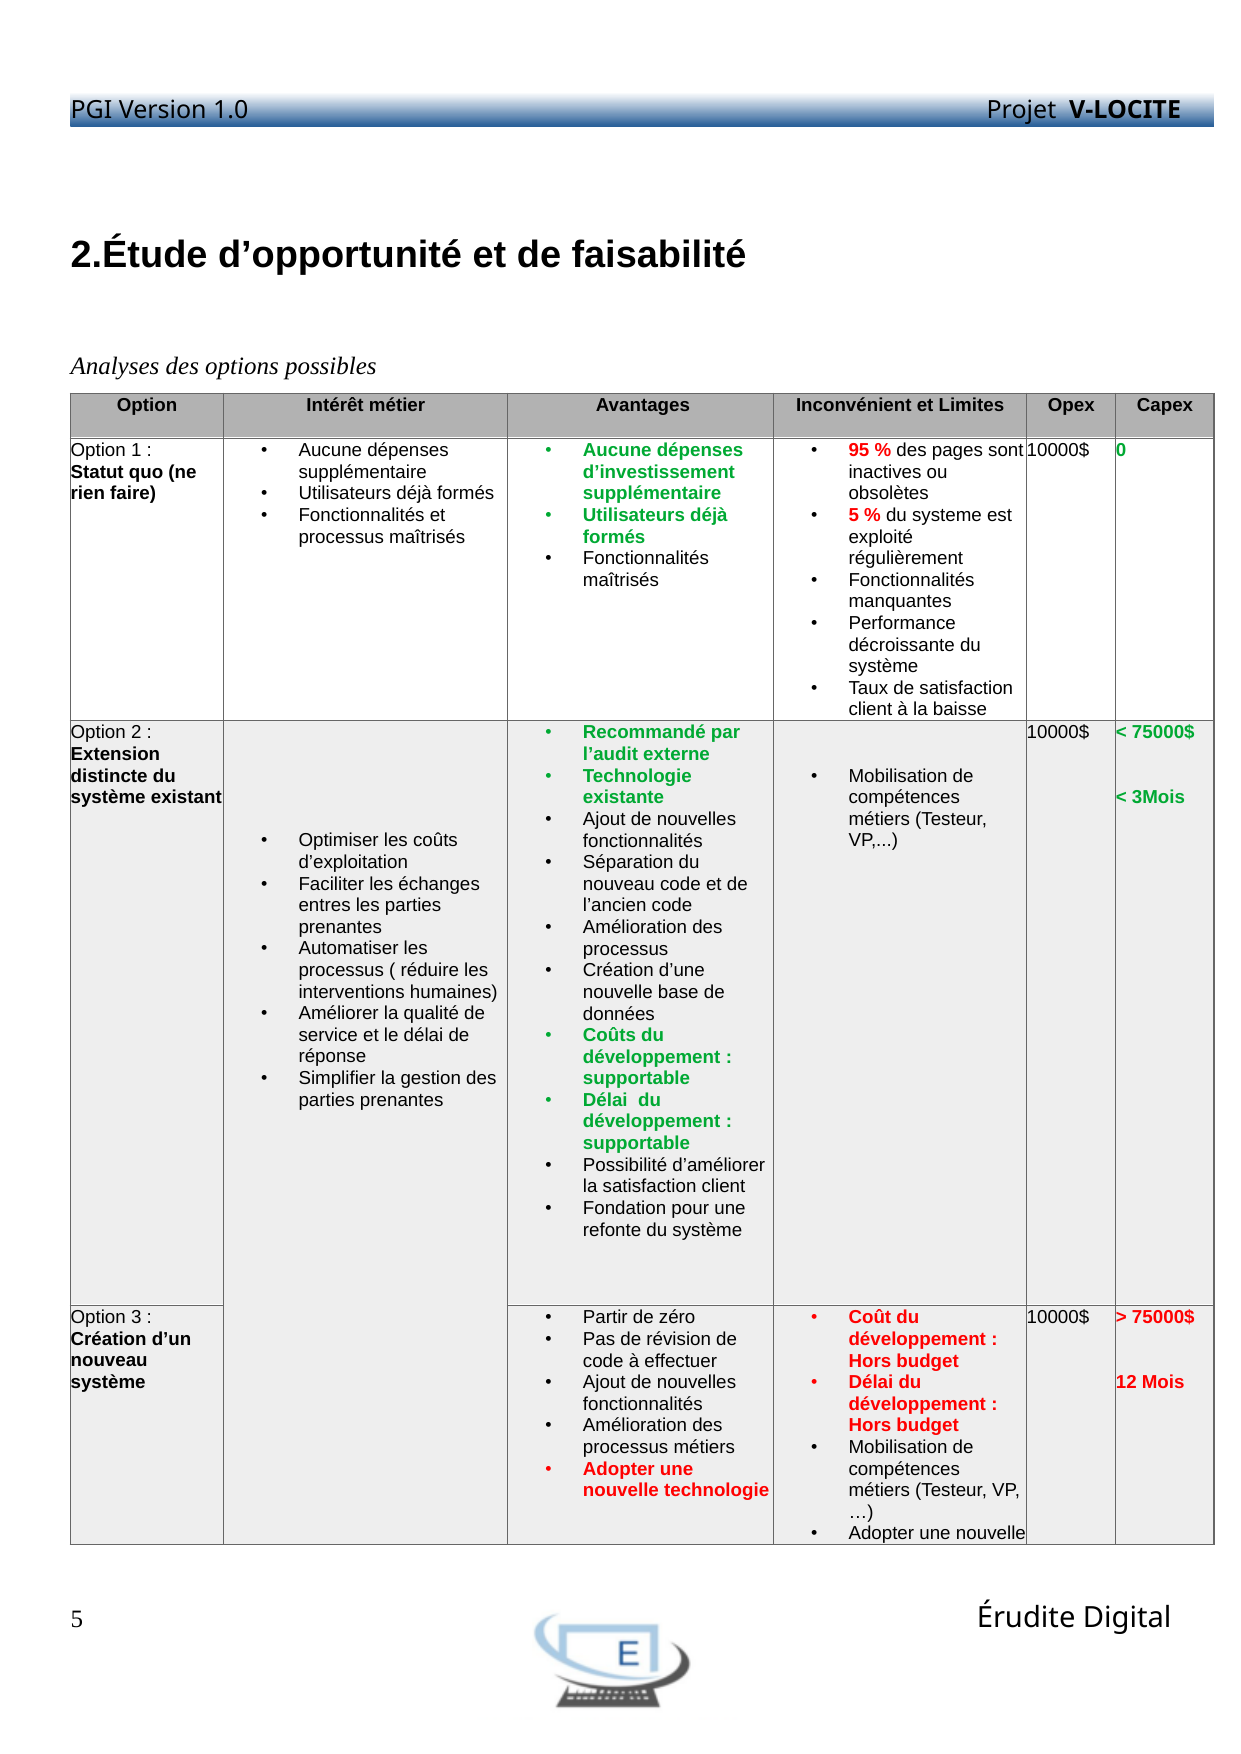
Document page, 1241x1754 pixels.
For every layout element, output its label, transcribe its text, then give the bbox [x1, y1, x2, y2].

table_cell 10000$ [1027, 439, 1115, 720]
table_cell Coût du développement : Hors budget Délai du développement : Hors budget Mobilisation de compétences métiers (Testeur, VP,…) Adopter une nouvelle technologie Formation utilisateurs [774, 1306, 1026, 1544]
table_header Option [71, 394, 223, 437]
table_cell Mobilisation de compétences métiers (Testeur, VP,...) [774, 721, 1026, 1304]
table_header Intérêt métier [224, 394, 507, 437]
table_header Avantages [508, 394, 773, 437]
text Analyses des options possibles [70, 351, 1214, 380]
table_cell Optimiser les coûts d’exploitation Faciliter les échanges entres les parties prenantes Automatiser les processus ( réduire les interventions humaines) Améliorer la qualité de service et le délai de réponse Simplifier la gestion des parties prenantes [224, 721, 507, 1544]
table_cell Option 3 : Création d’un nouveau système [71, 1306, 223, 1544]
table_header Capex [1116, 394, 1213, 437]
table_cell Option 1 : Statut quo (ne rien faire) [71, 439, 223, 720]
table_cell Option 2 : Extension distincte du système existant [71, 721, 223, 1304]
table_cell 10000$ [1027, 1306, 1115, 1544]
picture [467, 1596, 755, 1720]
table_cell 10000$ [1027, 721, 1115, 1304]
table_cell < 75000$ < 3Mois [1116, 721, 1213, 1304]
table_cell Aucune dépenses supplémentaire Utilisateurs déjà formés Fonctionnalités et processus maîtrisés [224, 439, 507, 720]
table_cell 95 % des pages sont inactives ou obsolètes 5 % du systeme est exploité régulièrement Fonctionnalités manquantes Performance décroissante du système Taux de satisfaction client à la baisse [774, 439, 1026, 720]
table_cell 0 [1116, 439, 1213, 720]
table_cell Recommandé par l’audit externe Technologie existante Ajout de nouvelles fonctionnalités Séparation du nouveau code et de l’ancien code Amélioration des processus Création d’une nouvelle base de données Coûts du développement : supportable Délai du développement : supportable Possibilité d’améliorer la satisfaction client Fondation pour une refonte du système [508, 721, 773, 1304]
table_cell Aucune dépenses d’investissement supplémentaire Utilisateurs déjà formés Fonctionnalités maîtrisés [508, 439, 773, 720]
table_header Inconvénient et Limites [774, 394, 1026, 437]
table_cell > 75000$ 12 Mois [1116, 1306, 1213, 1544]
subtitle 2.Étude d’opportunité et de faisabilité [70, 232, 1214, 275]
table_header Opex [1027, 394, 1115, 437]
table_cell Partir de zéro Pas de révision de code à effectuer Ajout de nouvelles fonctionnalités Amélioration des processus métiers Adopter une nouvelle technologie [508, 1306, 773, 1544]
